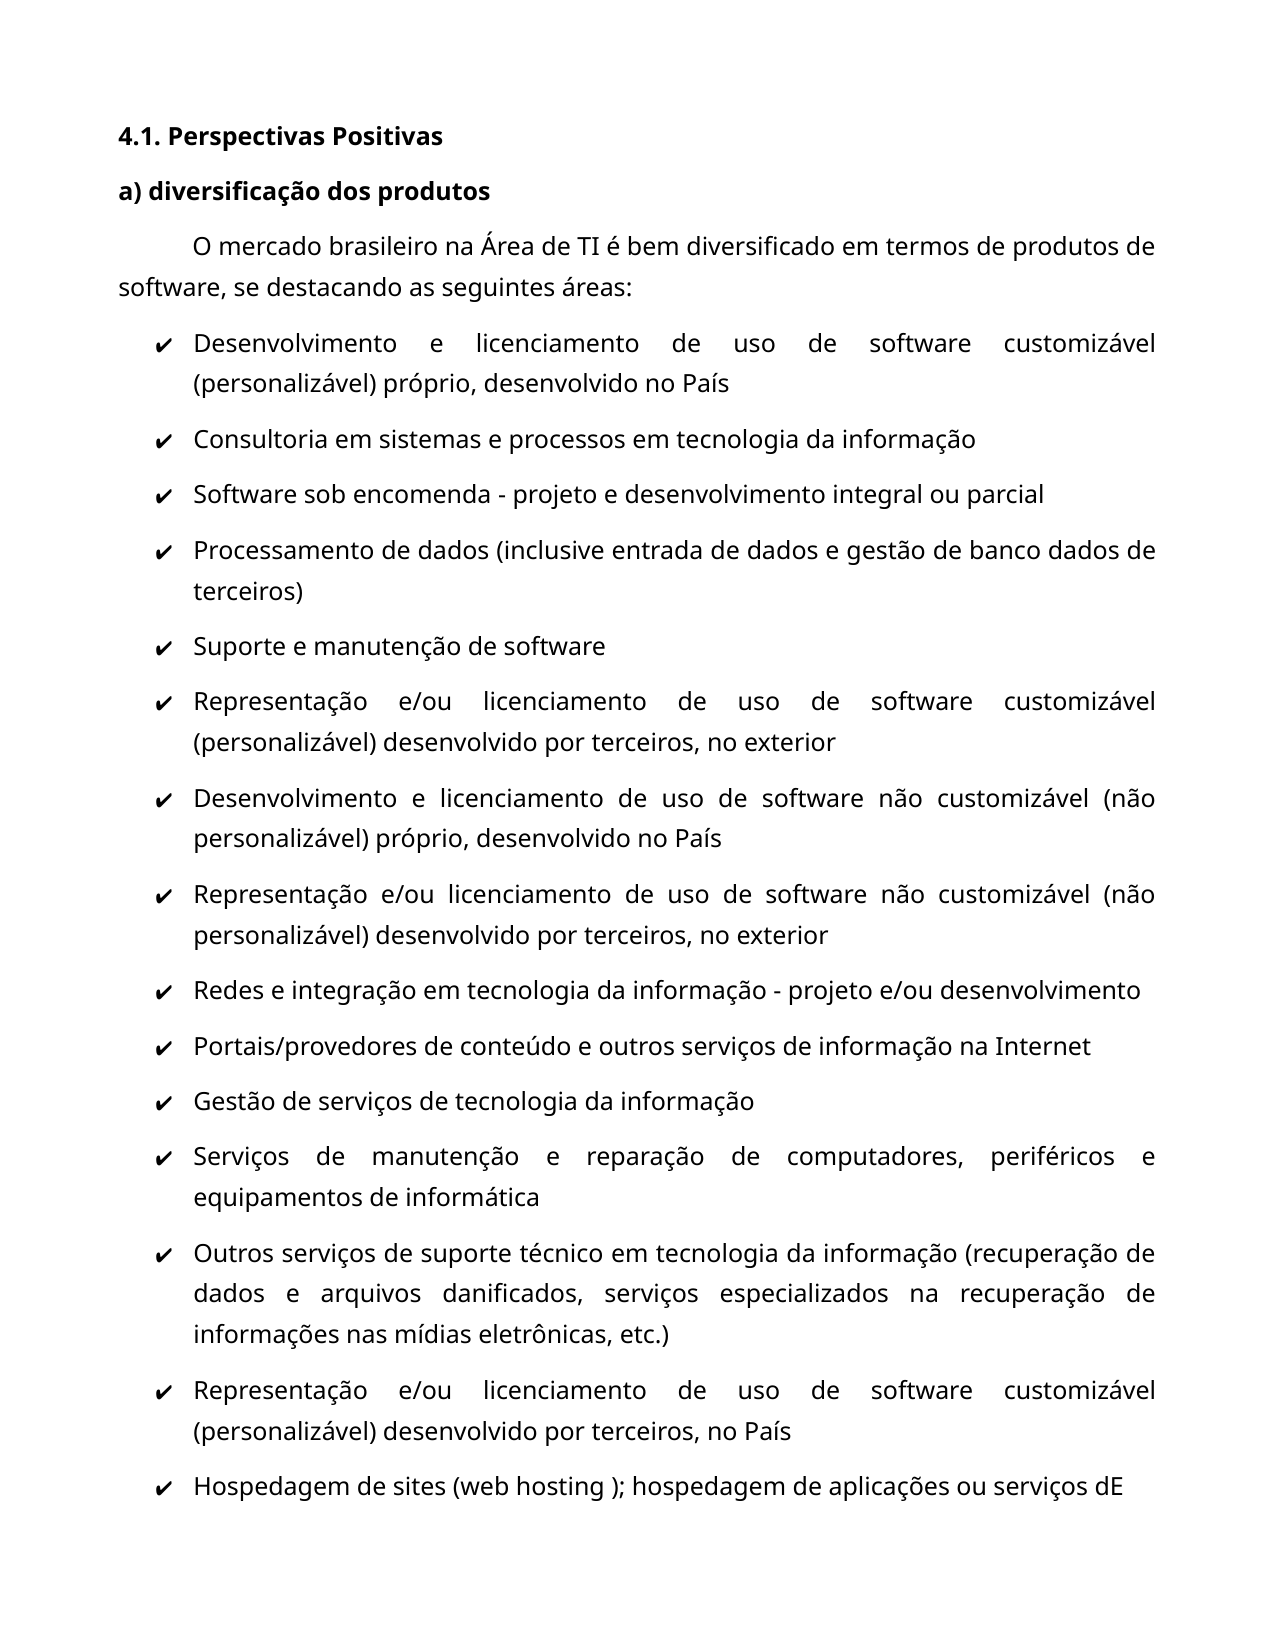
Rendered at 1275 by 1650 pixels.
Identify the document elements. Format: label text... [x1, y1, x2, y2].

list Consultoria em sistemas e processos em tecnologia da informação [156, 421, 1157, 456]
list Serviços de manutenção e reparação de computadores, periféricos e equipamentos de informática [156, 1139, 1157, 1214]
list Representação e/ou licenciamento de uso de software customizável (personalizável) desenvolvido por terceiros, no País [156, 1372, 1157, 1447]
list Processamento de dados (inclusive entrada de dados e gestão de banco dados de terceiros) [156, 532, 1157, 607]
list Outros serviços de suporte técnico em tecnologia da informação (recuperação de dados e arquivos danificados, serviços especializados na recuperação de informações nas mídias eletrônicas, etc.) [156, 1235, 1157, 1351]
list Hospedagem de sites (web hosting ); hospedagem de aplicações ou serviços dE [156, 1468, 1157, 1503]
list Portais/provedores de conteúdo e outros serviços de informação na Internet [156, 1028, 1157, 1062]
list Representação e/ou licenciamento de uso de software não customizável (não personalizável) desenvolvido por terceiros, no exterior [156, 876, 1157, 951]
text O mercado brasileiro na Área de TI é bem diversificado em termos de produtos de software, se destacando as seguintes áreas: [118, 229, 1157, 304]
text 4.1. Perspectivas Positivas [118, 118, 1157, 152]
list Desenvolvimento e licenciamento de uso de software customizável (personalizável) próprio, desenvolvido no País [156, 325, 1157, 400]
list Redes e integração em tecnologia da informação - projeto e/ou desenvolvimento [156, 973, 1157, 1007]
list Gestão de serviços de tecnologia da informação [156, 1083, 1157, 1118]
list Representação e/ou licenciamento de uso de software customizável (personalizável) desenvolvido por terceiros, no exterior [156, 684, 1157, 759]
list Desenvolvimento e licenciamento de uso de software não customizável (não personalizável) próprio, desenvolvido no País [156, 780, 1157, 855]
text a) diversificação dos produtos [118, 173, 1157, 208]
list Software sob encomenda - projeto e desenvolvimento integral ou parcial [156, 477, 1157, 511]
list Suporte e manutenção de software [156, 628, 1157, 663]
